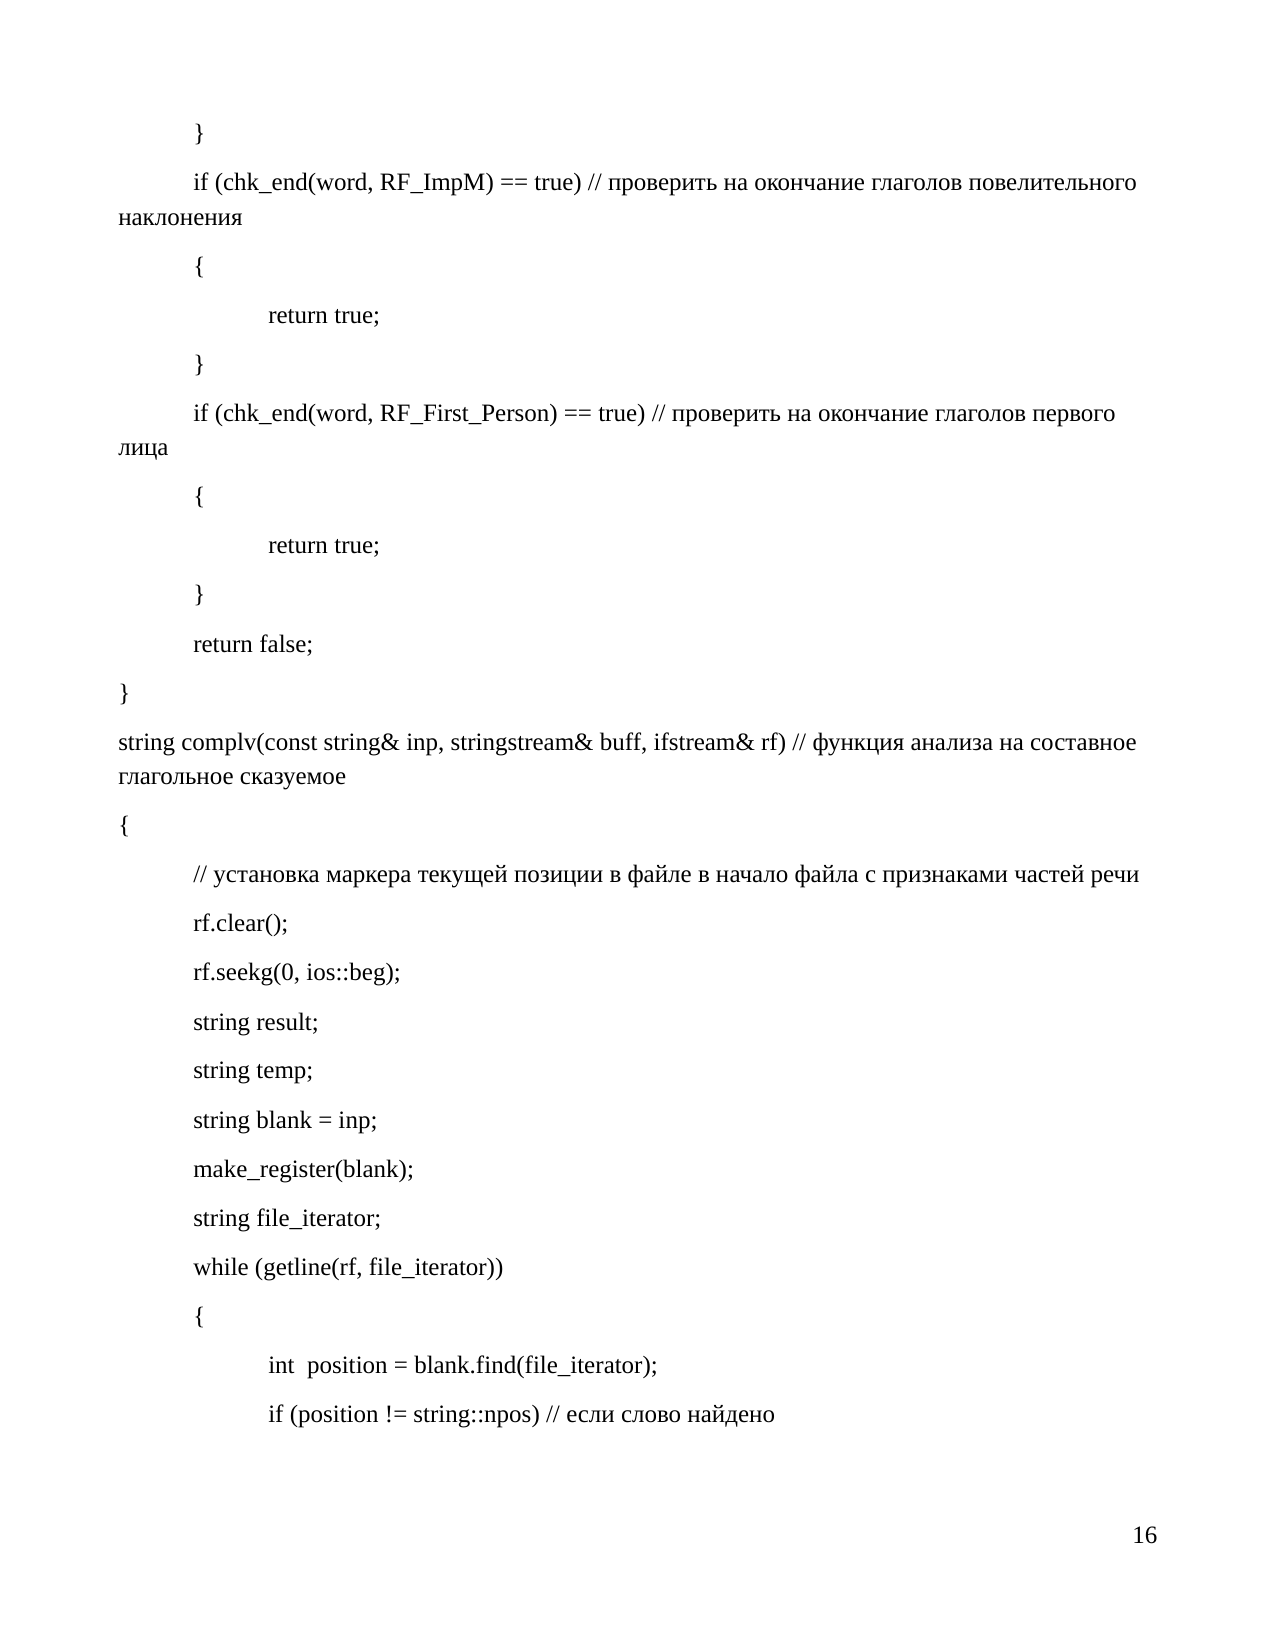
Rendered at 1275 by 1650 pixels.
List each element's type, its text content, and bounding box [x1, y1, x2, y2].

text rf.seekg(0, ios::beg); [118, 957, 1157, 986]
text while (getline(rf, file_iterator)) [118, 1252, 1157, 1281]
text } [118, 118, 1157, 147]
text if (chk_end(word, RF_First_Person) == true) // проверить на окончание глаголов первого лица [118, 398, 1157, 461]
text return true; [118, 531, 1157, 559]
text return true; [118, 300, 1157, 328]
text return false; [118, 629, 1157, 657]
text make_register(blank); [118, 1154, 1157, 1182]
text string blank = inp; [118, 1105, 1157, 1133]
text } [118, 349, 1157, 378]
text { [118, 481, 1157, 510]
text string complv(const string& inp, stringstream& buff, ifstream& rf) // функция анализа на составное глагольное сказуемое [118, 727, 1157, 790]
text string temp; [118, 1056, 1157, 1084]
text if (position != string::npos) // если слово найдено [118, 1399, 1157, 1428]
text rf.clear(); [118, 908, 1157, 937]
text string result; [118, 1007, 1157, 1035]
text } [118, 579, 1157, 608]
text // установка маркера текущей позиции в файле в начало файла с признаками частей речи [118, 859, 1157, 888]
text if (chk_end(word, RF_ImpM) == true) // проверить на окончание глаголов повелительного наклонения [118, 167, 1157, 230]
text string file_iterator; [118, 1203, 1157, 1232]
text { [118, 810, 1157, 839]
text { [118, 1301, 1157, 1330]
text } [118, 678, 1157, 706]
text int position = blank.find(file_iterator); [118, 1350, 1157, 1379]
text { [118, 251, 1157, 279]
